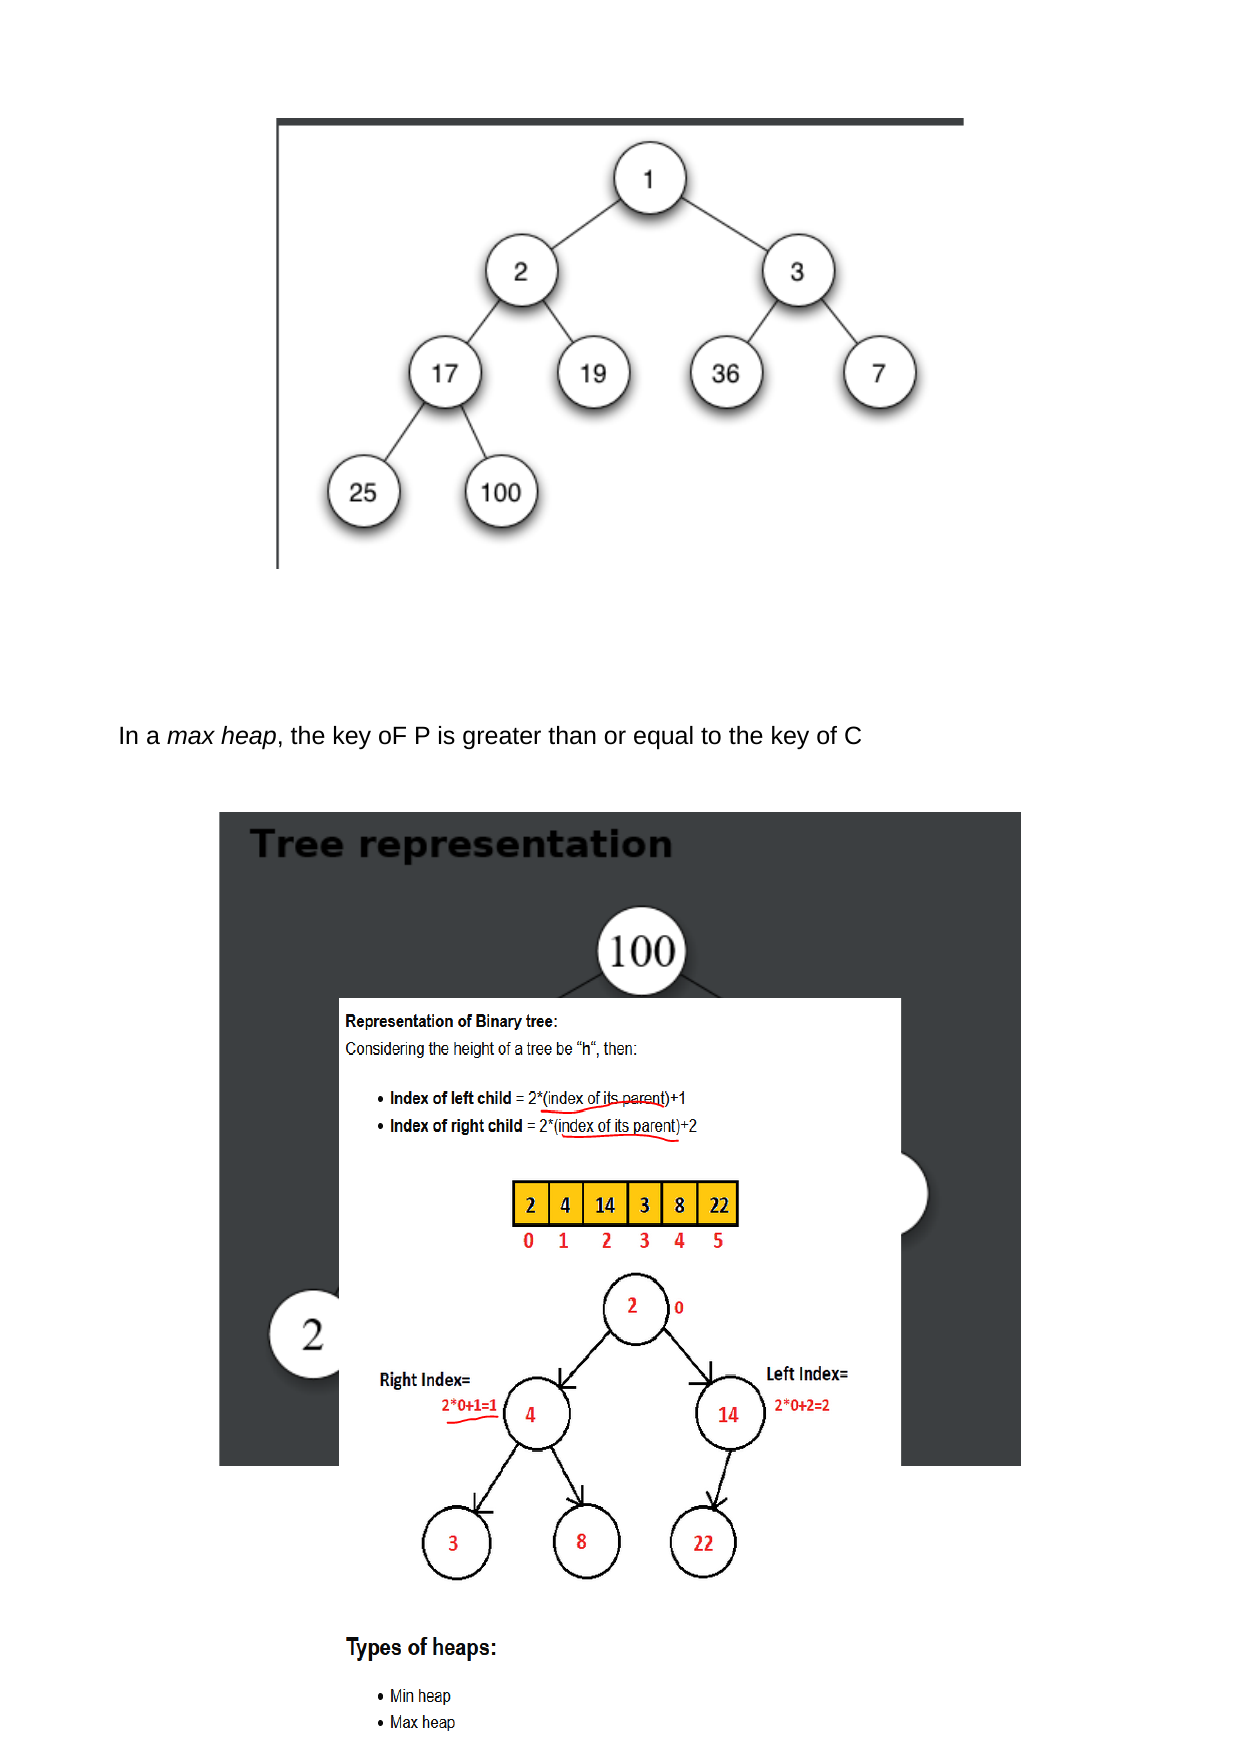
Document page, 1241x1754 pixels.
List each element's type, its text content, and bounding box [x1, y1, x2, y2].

picture [219, 812, 1021, 1754]
picture [276, 118, 964, 569]
text In a max heap, the key oF P is greater than or equal to the key of C [118, 721, 1122, 749]
